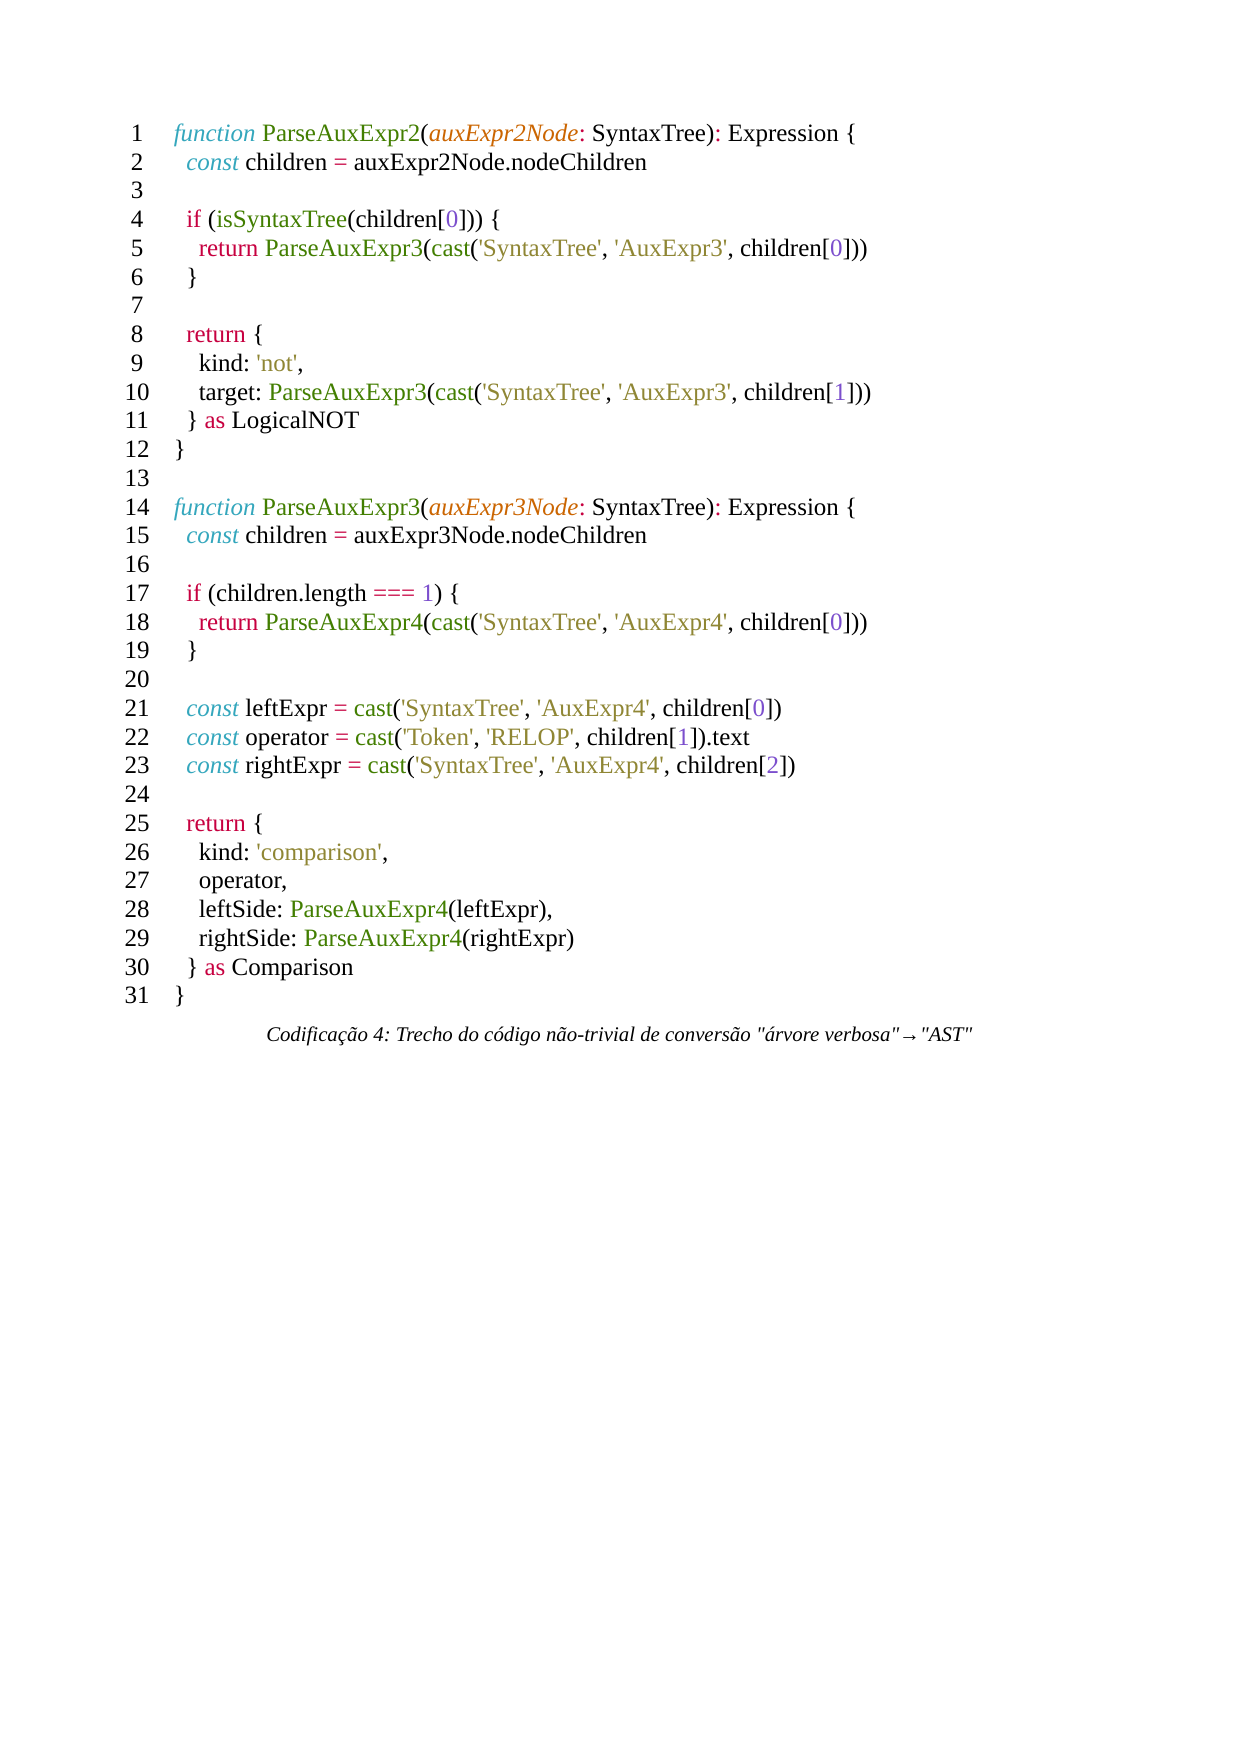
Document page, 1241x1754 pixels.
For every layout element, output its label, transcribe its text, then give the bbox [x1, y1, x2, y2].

table_cell 11 [118, 406, 173, 434]
table_cell return ParseAuxExpr4(cast('SyntaxTree', 'AuxExpr4', children[0])) [174, 607, 1122, 636]
table_cell 30 [118, 952, 173, 981]
table_cell [174, 549, 1122, 578]
table_cell const children = auxExpr2Node.nodeChildren [174, 147, 1122, 176]
table_cell 8 [118, 319, 173, 348]
table_cell 20 [118, 664, 173, 693]
table_cell 27 [118, 866, 173, 894]
table_cell 2 [118, 147, 173, 176]
text Codificação 4: Trecho do código não-trivial de conversão "árvore verbosa"→"AST" [118, 1022, 1122, 1046]
table_cell if (children.length === 1) { [174, 578, 1122, 607]
table_cell rightSide: ParseAuxExpr4(rightExpr) [174, 923, 1122, 952]
table_cell 19 [118, 636, 173, 664]
table_cell [174, 176, 1122, 204]
table_cell function ParseAuxExpr3(auxExpr3Node: SyntaxTree): Expression { [174, 492, 1122, 521]
table_cell 18 [118, 607, 173, 636]
table_cell [174, 463, 1122, 492]
table_cell 26 [118, 837, 173, 866]
table_cell [174, 779, 1122, 808]
table_cell operator, [174, 866, 1122, 894]
table_cell kind: 'not', [174, 348, 1122, 377]
table_header 1 [118, 118, 173, 147]
table_cell } [174, 981, 1122, 1009]
table_cell 21 [118, 693, 173, 722]
table_cell target: ParseAuxExpr3(cast('SyntaxTree', 'AuxExpr3', children[1])) [174, 377, 1122, 406]
table_cell 29 [118, 923, 173, 952]
table_cell kind: 'comparison', [174, 837, 1122, 866]
table_cell 17 [118, 578, 173, 607]
table_cell 12 [118, 434, 173, 463]
table_cell 28 [118, 894, 173, 923]
table_cell 16 [118, 549, 173, 578]
table_cell 6 [118, 262, 173, 291]
table_cell 4 [118, 204, 173, 233]
table_cell } [174, 434, 1122, 463]
table_cell 31 [118, 981, 173, 1009]
table_cell [174, 664, 1122, 693]
table_cell 7 [118, 291, 173, 319]
table_cell const leftExpr = cast('SyntaxTree', 'AuxExpr4', children[0]) [174, 693, 1122, 722]
table_cell 9 [118, 348, 173, 377]
table_cell const children = auxExpr3Node.nodeChildren [174, 521, 1122, 549]
table_cell if (isSyntaxTree(children[0])) { [174, 204, 1122, 233]
table_header function ParseAuxExpr2(auxExpr2Node: SyntaxTree): Expression { [174, 118, 1122, 147]
table_cell return { [174, 319, 1122, 348]
table_cell 5 [118, 233, 173, 262]
table_cell 3 [118, 176, 173, 204]
table_cell return ParseAuxExpr3(cast('SyntaxTree', 'AuxExpr3', children[0])) [174, 233, 1122, 262]
table_cell const rightExpr = cast('SyntaxTree', 'AuxExpr4', children[2]) [174, 751, 1122, 779]
table_cell 22 [118, 722, 173, 751]
table_cell } as LogicalNOT [174, 406, 1122, 434]
table_cell const operator = cast('Token', 'RELOP', children[1]).text [174, 722, 1122, 751]
table_cell } [174, 636, 1122, 664]
table_cell 13 [118, 463, 173, 492]
table_cell 10 [118, 377, 173, 406]
table_cell } [174, 262, 1122, 291]
table_cell return { [174, 808, 1122, 837]
table_cell 14 [118, 492, 173, 521]
table_cell leftSide: ParseAuxExpr4(leftExpr), [174, 894, 1122, 923]
table_cell } as Comparison [174, 952, 1122, 981]
table_cell 24 [118, 779, 173, 808]
table_cell [174, 291, 1122, 319]
table_cell 15 [118, 521, 173, 549]
table_cell 25 [118, 808, 173, 837]
table_cell 23 [118, 751, 173, 779]
